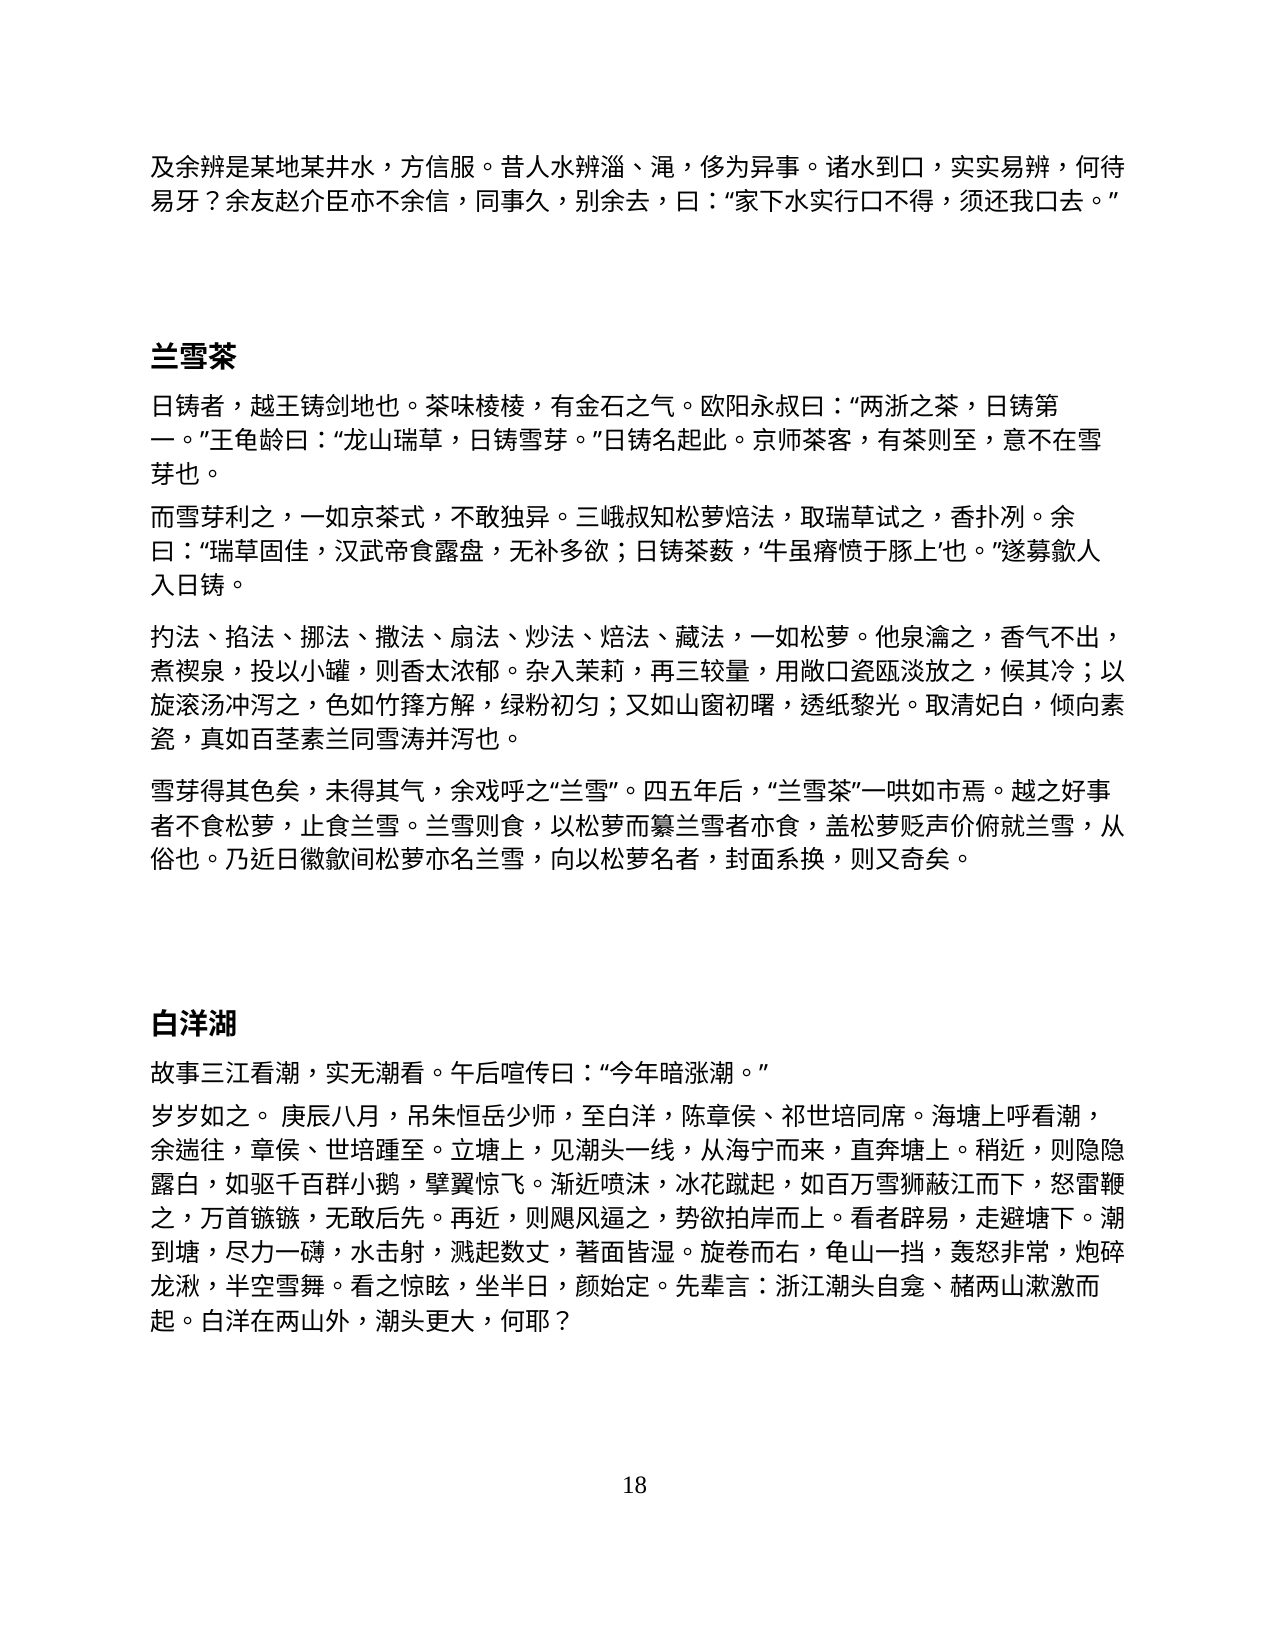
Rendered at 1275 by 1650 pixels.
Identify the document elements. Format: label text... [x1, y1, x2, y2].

subtitle 白洋湖 [150, 1003, 1125, 1043]
text 雪芽得其色矣，未得其气，余戏呼之“兰雪”。四五年后，“兰雪茶”一哄如市焉。越之好事者不食松萝，止食兰雪。兰雪则食，以松萝而纂兰雪者亦食，盖松萝贬声价俯就兰雪，从俗也。乃近日徽歙间松萝亦名兰雪，向以松萝名者，封面系换，则又奇矣。 [150, 774, 1125, 876]
text 及余辨是某地某井水，方信服。昔人水辨淄、渑，侈为异事。诸水到口，实实易辨，何待易牙？余友赵介臣亦不余信，同事久，别余去，曰：“家下水实行口不得，须还我口去。” [150, 150, 1125, 218]
subtitle 兰雪茶 [150, 336, 1125, 376]
text 日铸者，越王铸剑地也。茶味棱棱，有金石之气。欧阳永叔曰：“两浙之茶，日铸第一。”王龟龄曰：“龙山瑞草，日铸雪芽。”日铸名起此。京师茶客，有茶则至，意不在雪芽也。 [150, 389, 1125, 491]
text 岁岁如之。 庚辰八月，吊朱恒岳少师，至白洋，陈章侯、祁世培同席。海塘上呼看潮，余遄往，章侯、世培踵至。立塘上，见潮头一线，从海宁而来，直奔塘上。稍近，则隐隐露白，如驱千百群小鹅，擘翼惊飞。渐近喷沫，冰花蹴起，如百万雪狮蔽江而下，怒雷鞭之，万首镞镞，无敢后先。再近，则飓风逼之，势欲拍岸而上。看者辟易，走避塘下。潮到塘，尽力一礴，水击射，溅起数丈，著面皆湿。旋卷而右，龟山一挡，轰怒非常，炮碎龙湫，半空雪舞。看之惊眩，坐半日，颜始定。先辈言：浙江潮头自龛、赭两山漱激而起。白洋在两山外，潮头更大，何耶？ [150, 1099, 1125, 1337]
text 而雪芽利之，一如京茶式，不敢独异。三峨叔知松萝焙法，取瑞草试之，香扑冽。余曰：“瑞草固佳，汉武帝食露盘，无补多欲；日铸茶薮，‘牛虽瘠愤于豚上’也。”遂募歙人入日铸。 [150, 500, 1125, 602]
text 扚法、掐法、挪法、撒法、扇法、炒法、焙法、藏法，一如松萝。他泉瀹之，香气不出，煮禊泉，投以小罐，则香太浓郁。杂入茉莉，再三较量，用敞口瓷瓯淡放之，候其冷；以旋滚汤冲泻之，色如竹箨方解，绿粉初匀；又如山窗初曙，透纸黎光。取清妃白，倾向素瓷，真如百茎素兰同雪涛并泻也。 [150, 620, 1125, 756]
text 故事三江看潮，实无潮看。午后喧传曰：“今年暗涨潮。” [150, 1056, 1125, 1090]
